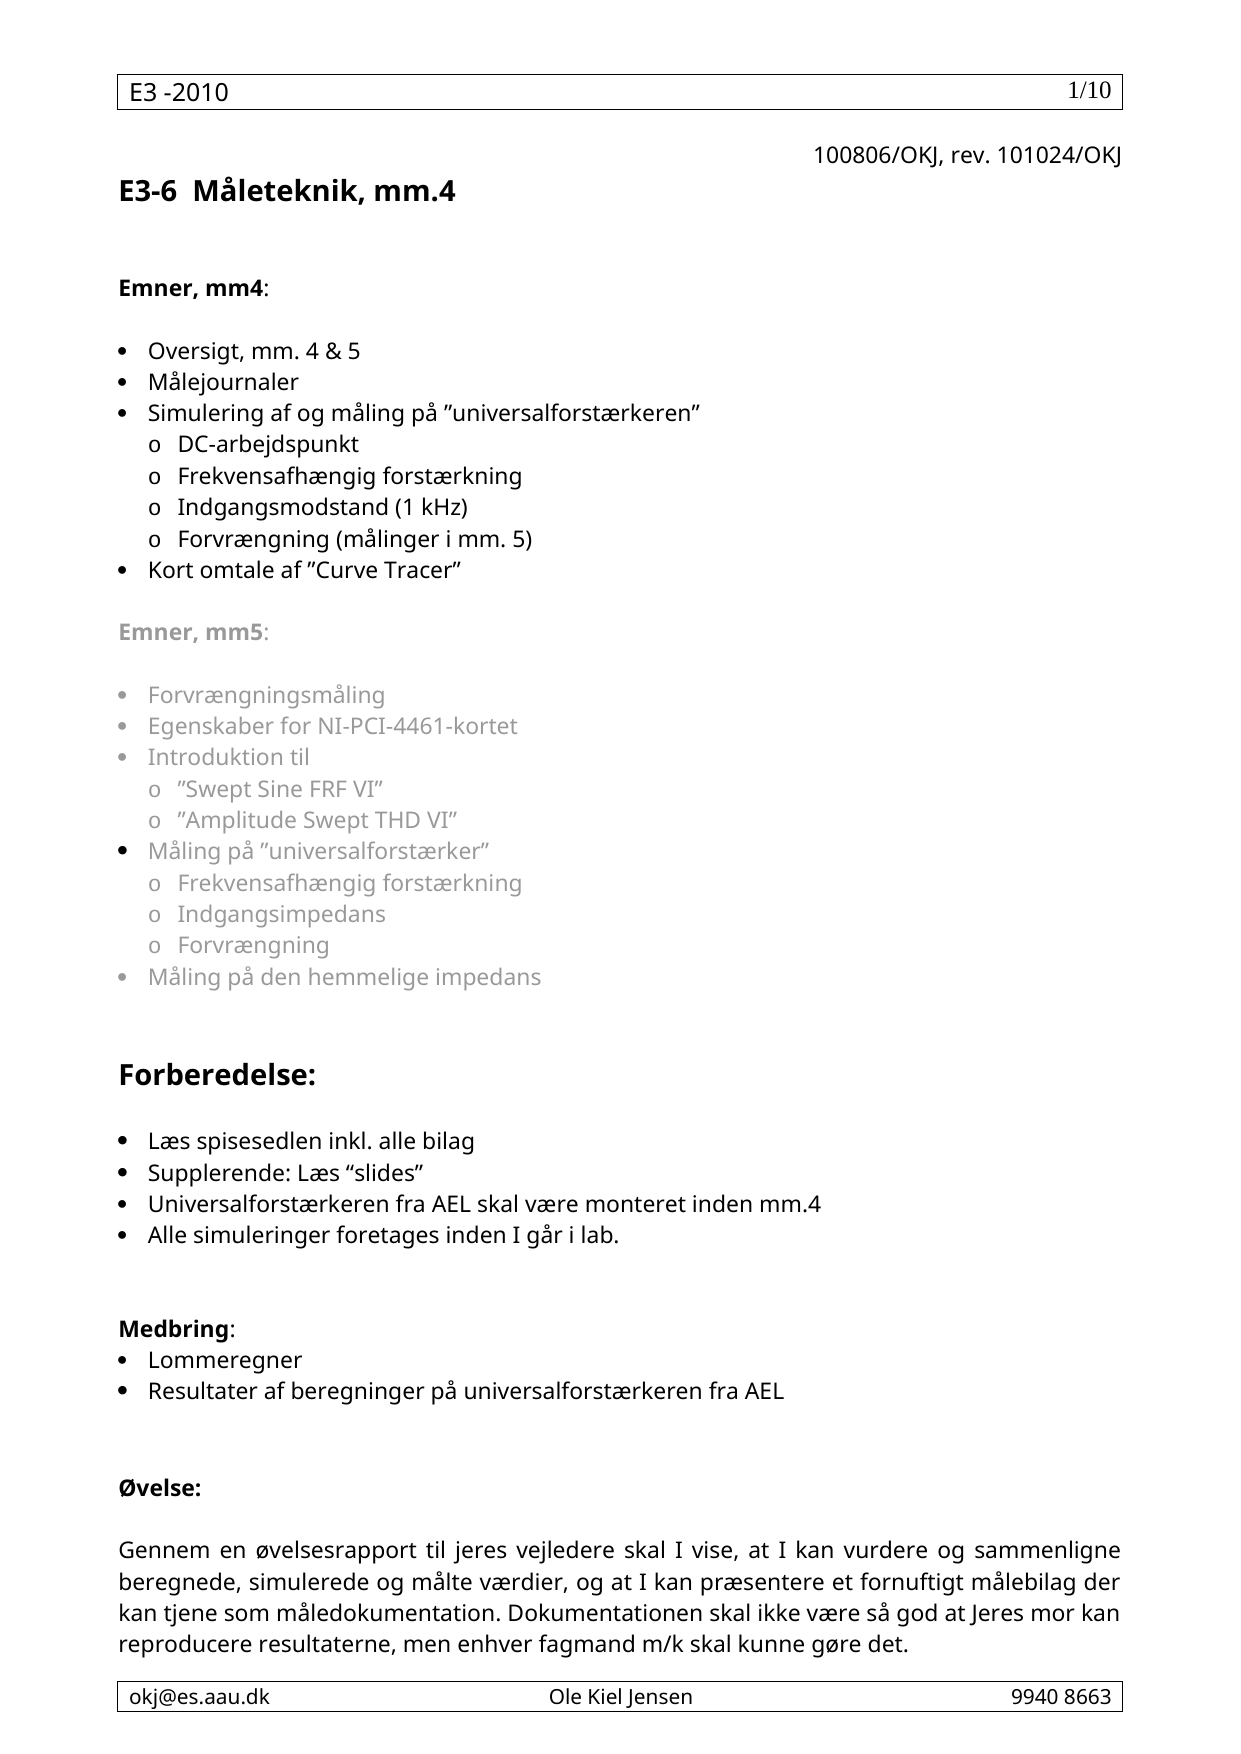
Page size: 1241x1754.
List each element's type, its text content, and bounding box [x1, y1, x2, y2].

list Måling på den hemmelige impedans [118, 961, 1122, 992]
list Forvrængning (målinger i mm. 5) [148, 522, 1122, 554]
list Læs spisesedlen inkl. alle bilag [118, 1125, 1122, 1157]
list ”Amplitude Swept THD VI” [148, 804, 1122, 835]
list Oversigt, mm. 4 & 5 [118, 335, 1122, 366]
list Frekvensafhængig forstærkning [148, 867, 1122, 898]
list Egenskaber for NI-PCI-4461-kortet [118, 710, 1122, 741]
list Alle simuleringer foretages inden I går i lab. [118, 1219, 1122, 1250]
list Supplerende: Læs “slides” [118, 1157, 1122, 1188]
list Lommeregner [118, 1344, 1122, 1375]
text Gennem en øvelsesrapport til jeres vejledere skal I vise, at I kan vurdere og sammenligne beregnede, simulerede og målte værdier, og at I kan præsentere et fornuftigt målebilag der kan tjene som måledokumentation. Dokumentationen skal ikke være så god at Jeres mor kan reproducere resultaterne, men enhver fagmand m/k skal kunne gøre det. [118, 1534, 1122, 1659]
list Introduktion til [118, 741, 1122, 773]
list Simulering af og måling på ”universalforstærkeren” [118, 397, 1122, 428]
list Målejournaler [118, 366, 1122, 397]
list Indgangsimpedans [148, 898, 1122, 929]
list Måling på ”universalforstærker” [118, 835, 1122, 867]
list Resultater af beregninger på universalforstærkeren fra AEL [118, 1375, 1122, 1407]
text 100806/OKJ, rev. 101024/OKJ [118, 139, 1122, 170]
list ”Swept Sine FRF VI” [148, 773, 1122, 804]
list Forvrængning [148, 929, 1122, 961]
text Øvelse: [118, 1472, 1122, 1503]
text Forberedelse: [118, 1054, 1122, 1094]
list Universalforstærkeren fra AEL skal være monteret inden mm.4 [118, 1188, 1122, 1219]
text Emner, mm4: [118, 272, 1122, 303]
list DC-arbejdspunkt [148, 428, 1122, 460]
text Emner, mm5: [118, 616, 1122, 648]
list Kort omtale af ”Curve Tracer” [118, 554, 1122, 585]
subtitle E3-6 Måleteknik, mm.4 [118, 170, 1122, 210]
text Medbring: [118, 1313, 1122, 1344]
list Forvrængningsmåling [118, 679, 1122, 710]
list Frekvensafhængig forstærkning [148, 460, 1122, 491]
list Indgangsmodstand (1 kHz) [148, 491, 1122, 522]
